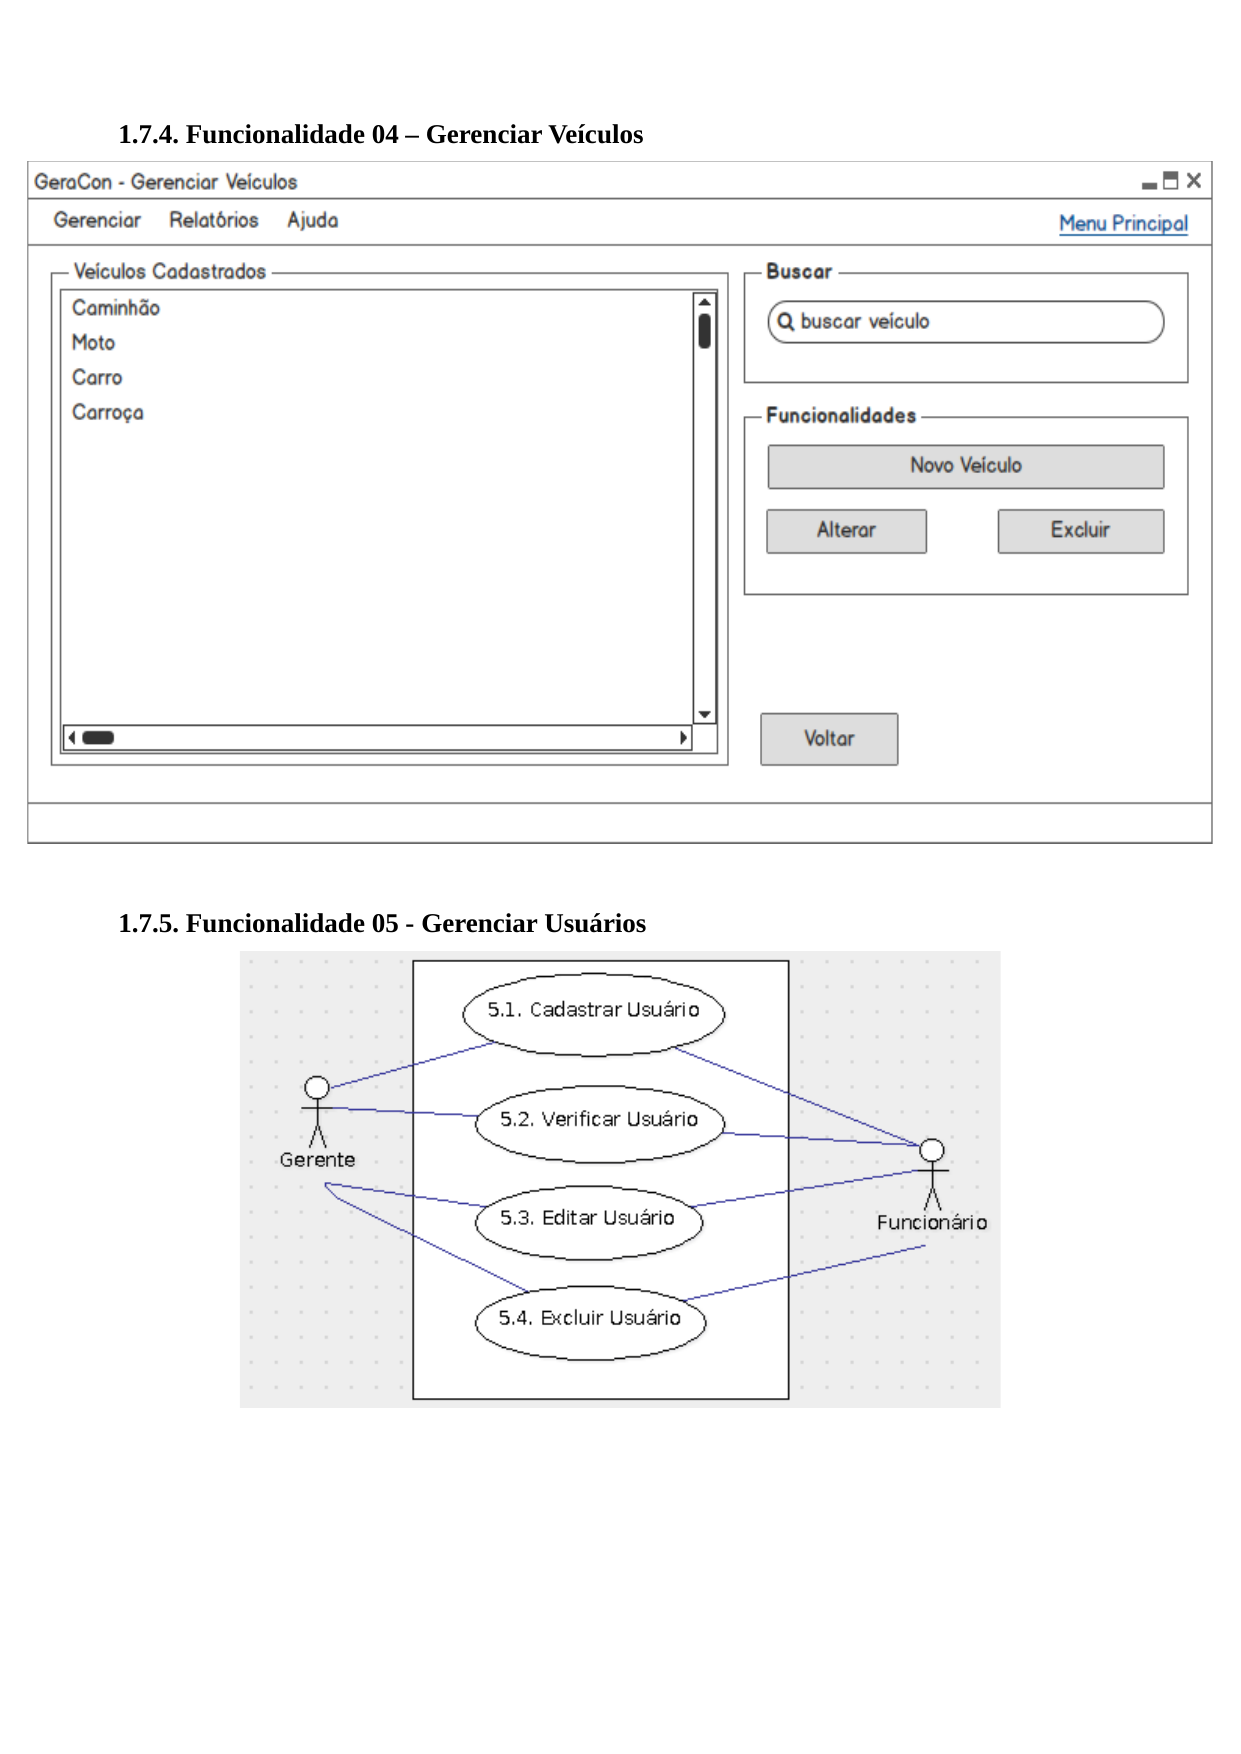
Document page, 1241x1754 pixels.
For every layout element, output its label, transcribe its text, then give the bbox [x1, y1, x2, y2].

subtitle 1.7.5. Funcionalidade 05 - Gerenciar Usuários [118, 908, 1122, 939]
picture [239, 951, 1001, 1408]
picture [27, 161, 1213, 844]
subtitle 1.7.4. Funcionalidade 04 – Gerenciar Veículos [118, 118, 1122, 149]
